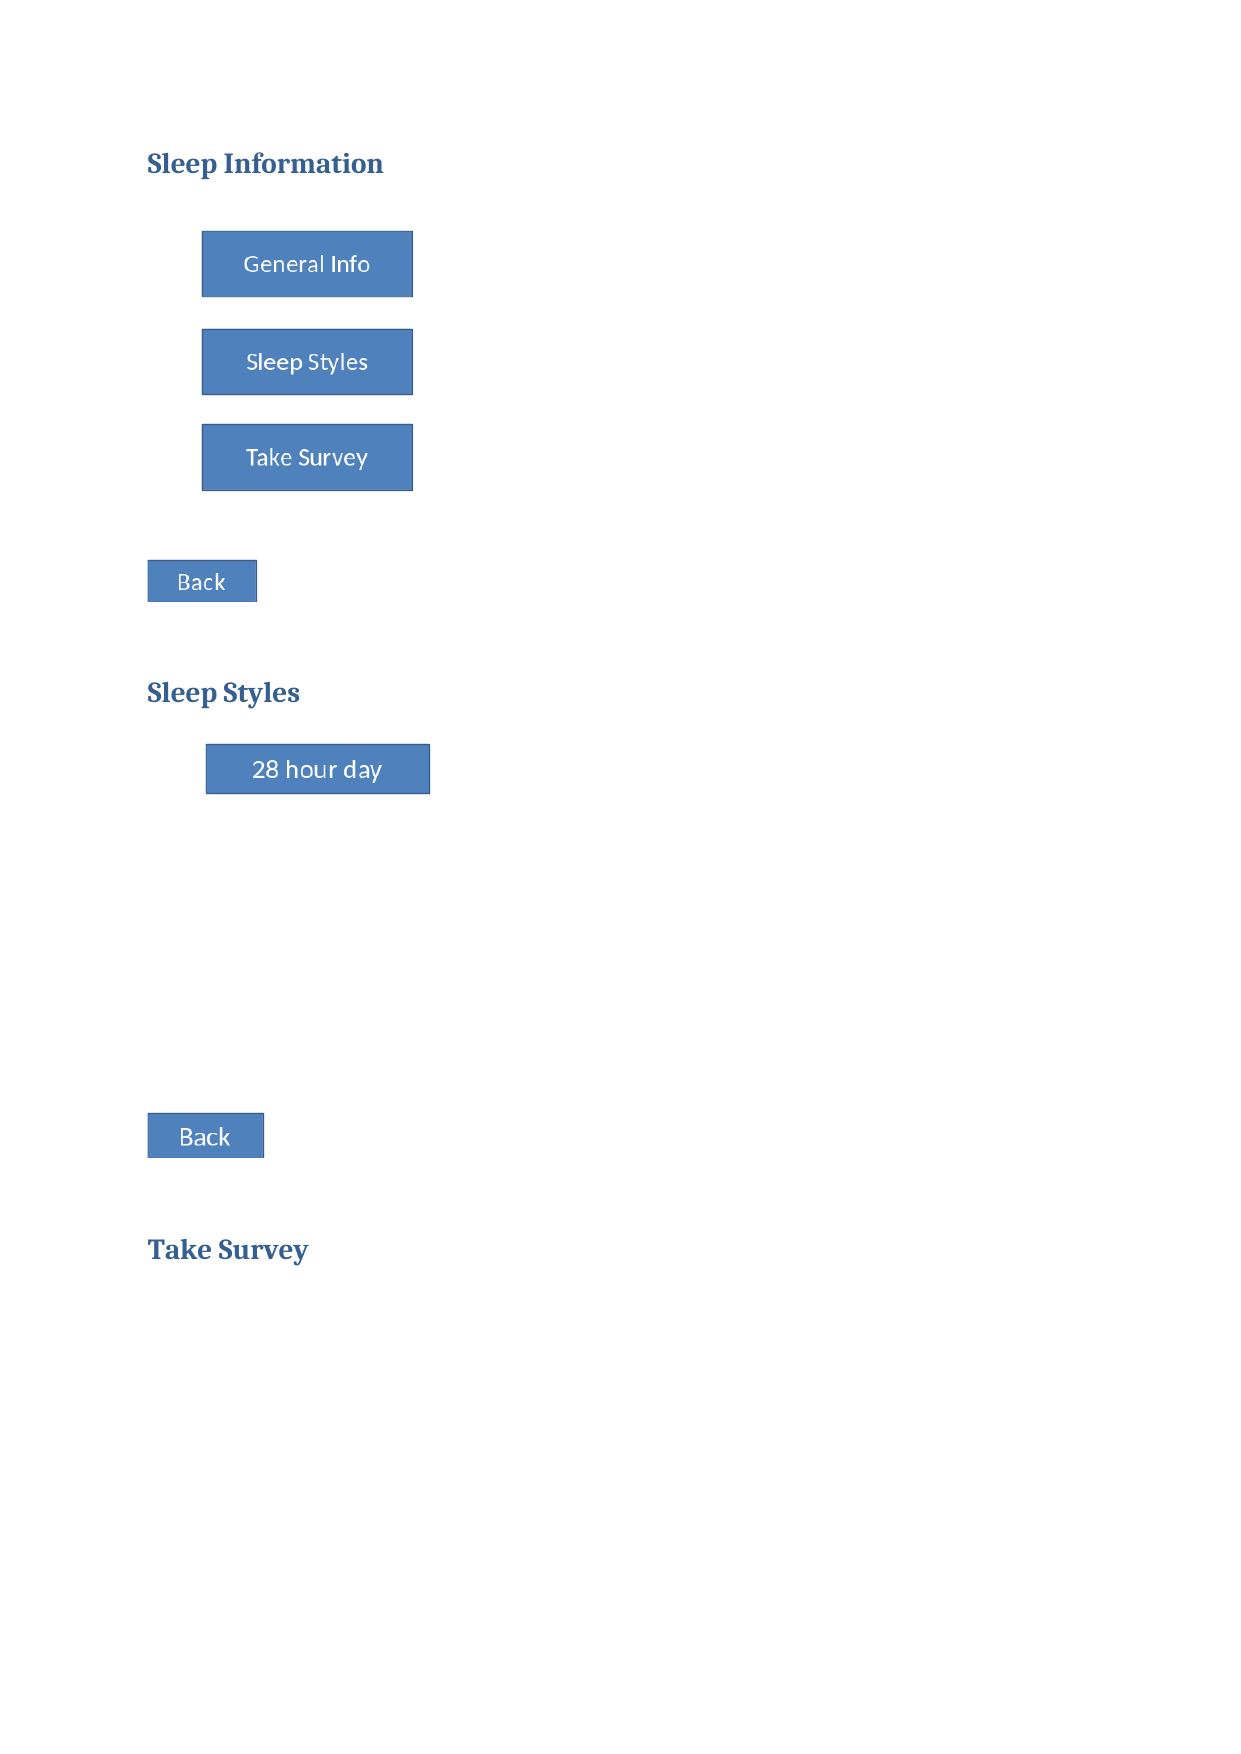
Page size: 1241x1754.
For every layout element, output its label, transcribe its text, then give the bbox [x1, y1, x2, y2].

subtitle Sleep Styles [148, 676, 1093, 710]
subtitle Sleep Information [148, 148, 1093, 181]
subtitle Take Survey [148, 1233, 1093, 1266]
